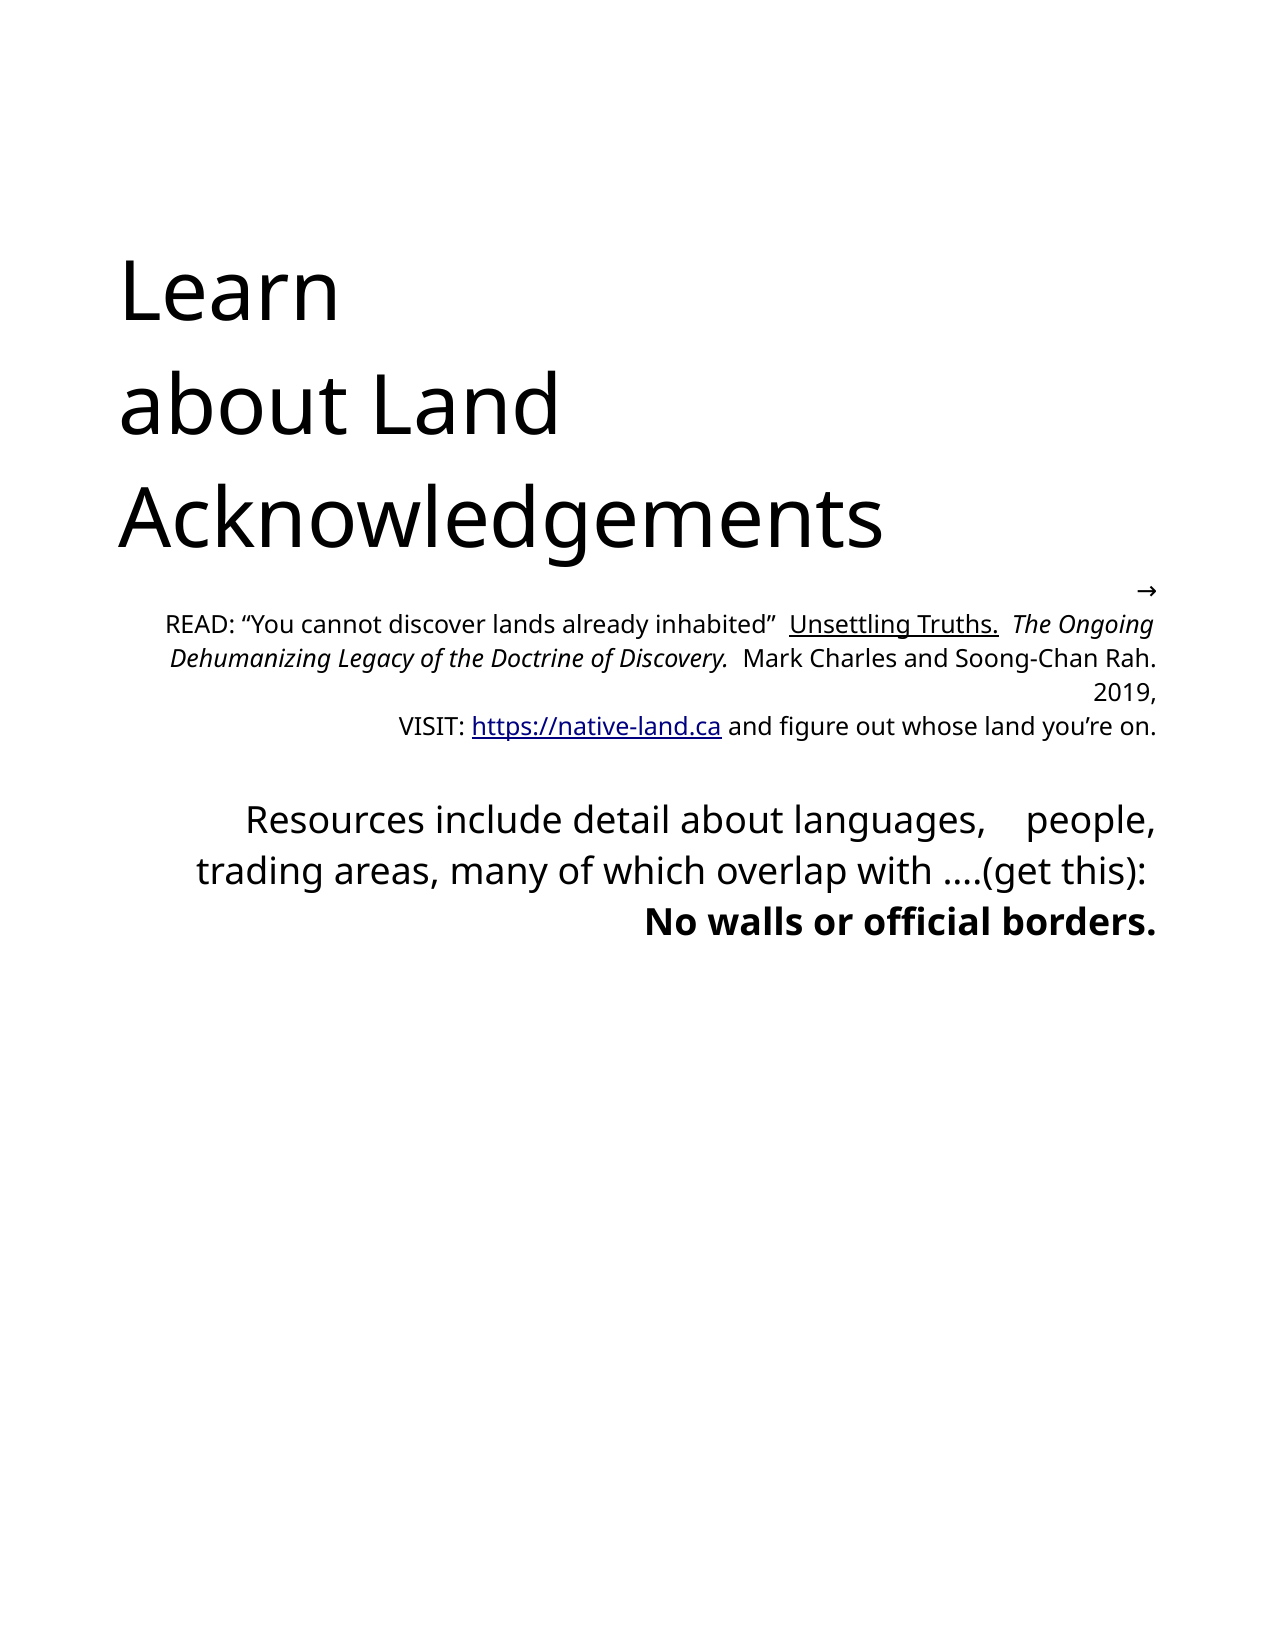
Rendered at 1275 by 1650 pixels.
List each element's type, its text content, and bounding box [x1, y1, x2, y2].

text READ: “You cannot discover lands already inhabited” Unsettling Truths. The Ongoing Dehumanizing Legacy of the Doctrine of Discovery. Mark Charles and Soong-Chan Rah. 2019, [118, 606, 1157, 708]
text No walls or official borders. [118, 896, 1157, 947]
text about Land Acknowledgements [118, 345, 1157, 572]
text → [118, 572, 1157, 606]
text VISIT: https://native-land.ca and figure out whose land you’re on. [118, 708, 1157, 743]
text Learn [118, 232, 1157, 345]
text Resources include detail about languages, people, trading areas, many of which overlap with ….(get this): [118, 794, 1157, 896]
